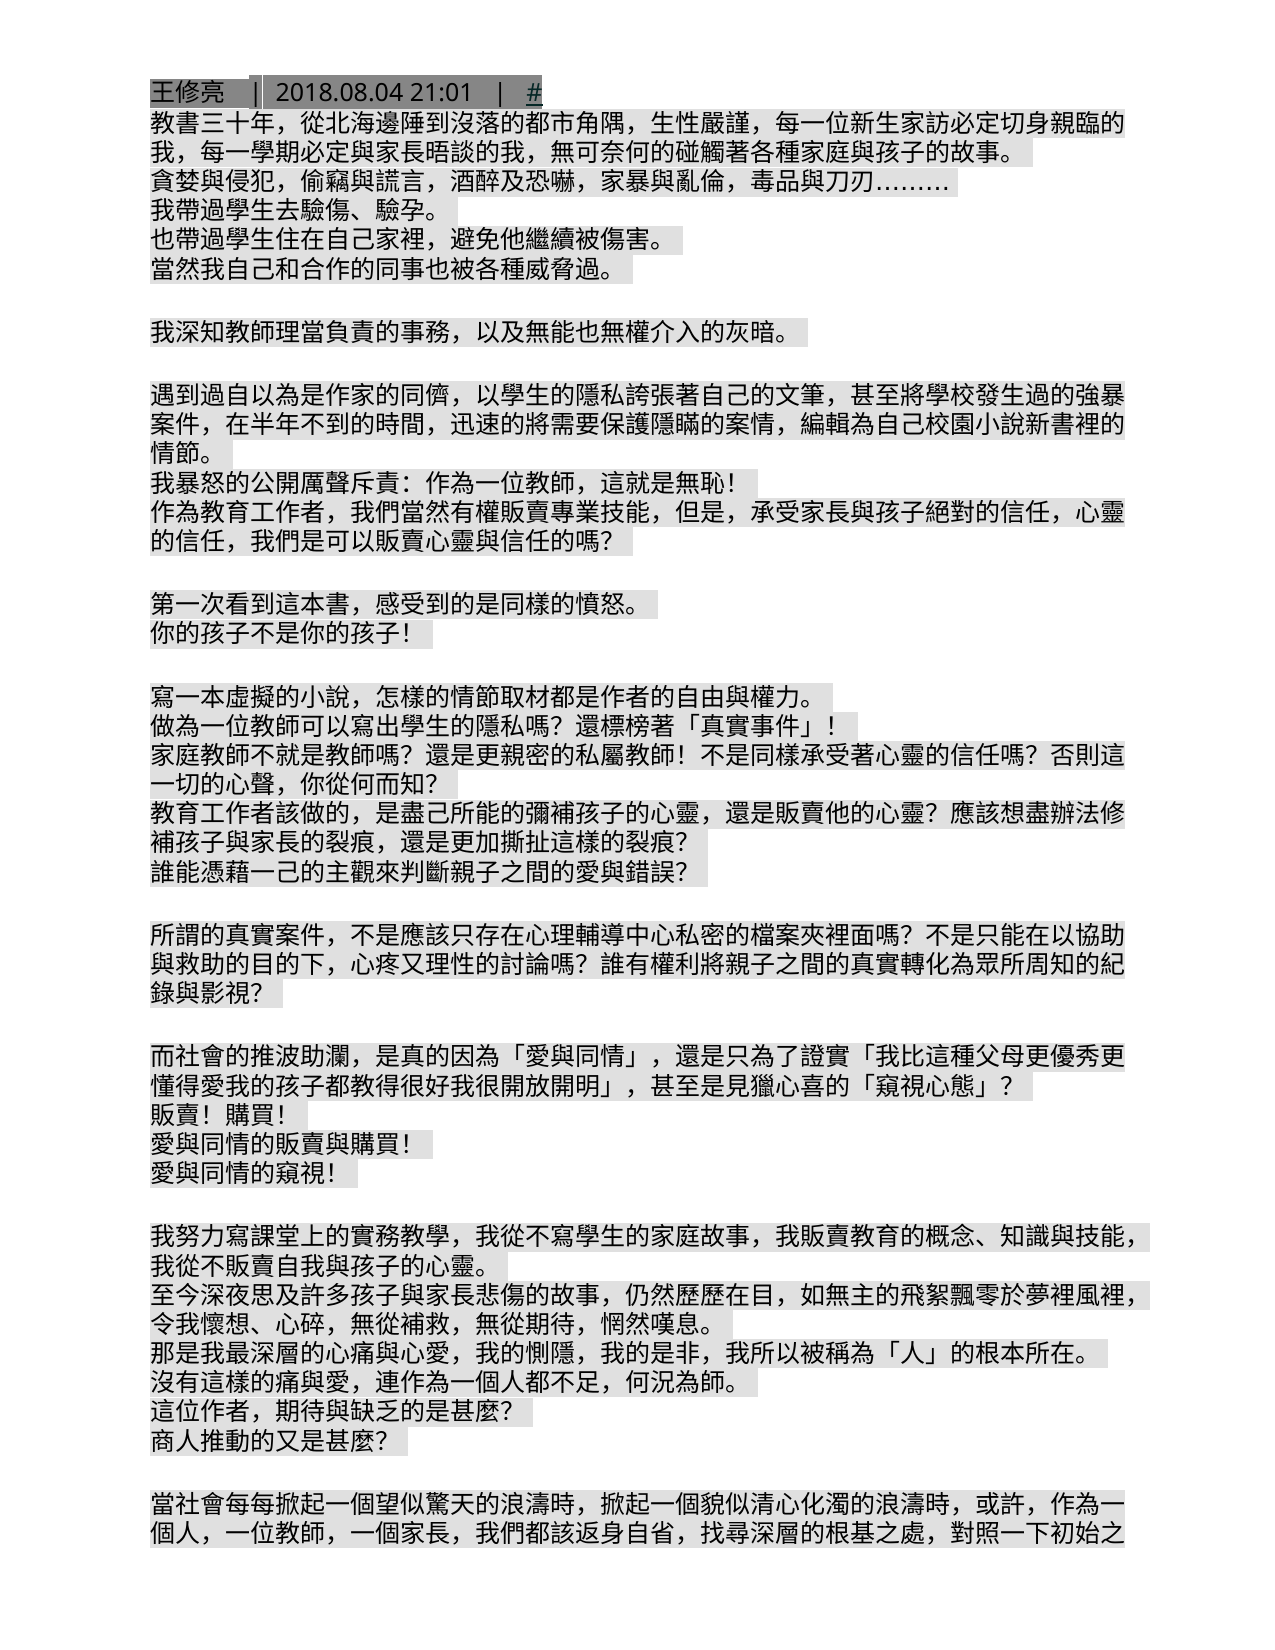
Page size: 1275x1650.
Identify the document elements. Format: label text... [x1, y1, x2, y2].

text 教書三十年，從北海邊陲到沒落的都市角隅，生性嚴謹，每一位新生家訪必定切身親臨的我，每一學期必定與家長晤談的我，無可奈何的碰觸著各種家庭與孩子的故事。 貪婪與侵犯，偷竊與謊言，酒醉及恐嚇，家暴與亂倫，毒品與刀刃……… 我帶過學生去驗傷、驗孕。 也帶過學生住在自己家裡，避免他繼續被傷害。 當然我自己和合作的同事也被各種威脅過。 我深知教師理當負責的事務，以及無能也無權介入的灰暗。 遇到過自以為是作家的同儕，以學生的隱私誇張著自己的文筆，甚至將學校發生過的強暴案件，在半年不到的時間，迅速的將需要保護隱瞞的案情，編輯為自己校園小說新書裡的情節。 我暴怒的公開厲聲斥責：作為一位教師，這就是無恥！ 作為教育工作者，我們當然有權販賣專業技能，但是，承受家長與孩子絕對的信任，心靈的信任，我們是可以販賣心靈與信任的嗎？ 第一次看到這本書，感受到的是同樣的憤怒。 你的孩子不是你的孩子！ 寫一本虛擬的小說，怎樣的情節取材都是作者的自由與權力。 做為一位教師可以寫出學生的隱私嗎？還標榜著「真實事件」！ 家庭教師不就是教師嗎？還是更親密的私屬教師！不是同樣承受著心靈的信任嗎？否則這一切的心聲，你從何而知？ 教育工作者該做的，是盡己所能的彌補孩子的心靈，還是販賣他的心靈？應該想盡辦法修補孩子與家長的裂痕，還是更加撕扯這樣的裂痕？ 誰能憑藉一己的主觀來判斷親子之間的愛與錯誤？ 所謂的真實案件，不是應該只存在心理輔導中心私密的檔案夾裡面嗎？不是只能在以協助與救助的目的下，心疼又理性的討論嗎？誰有權利將親子之間的真實轉化為眾所周知的紀錄與影視？ 而社會的推波助瀾，是真的因為「愛與同情」，還是只為了證實「我比這種父母更優秀更懂得愛我的孩子都教得很好我很開放開明」，甚至是見獵心喜的「窺視心態」？ 販賣！購買！ 愛與同情的販賣與購買！ 愛與同情的窺視！ 我努力寫課堂上的實務教學，我從不寫學生的家庭故事，我販賣教育的概念、知識與技能，我從不販賣自我與孩子的心靈。 至今深夜思及許多孩子與家長悲傷的故事，仍然歷歷在目，如無主的飛絮飄零於夢裡風裡，令我懷想、心碎，無從補救，無從期待，惘然嘆息。 那是我最深層的心痛與心愛，我的惻隱，我的是非，我所以被稱為「人」的根本所在。 沒有這樣的痛與愛，連作為一個人都不足，何況為師。 這位作者，期待與缺乏的是甚麼？ 商人推動的又是甚麼？ 當社會每每掀起一個望似驚天的浪濤時，掀起一個貌似清心化濁的浪濤時，或許，作為一個人，一位教師，一個家長，我們都該返身自省，找尋深層的根基之處，對照一下初始之心。 [150, 109, 1125, 1548]
text 王修亮 | 2018.08.04 21:01 | # [150, 75, 1125, 109]
